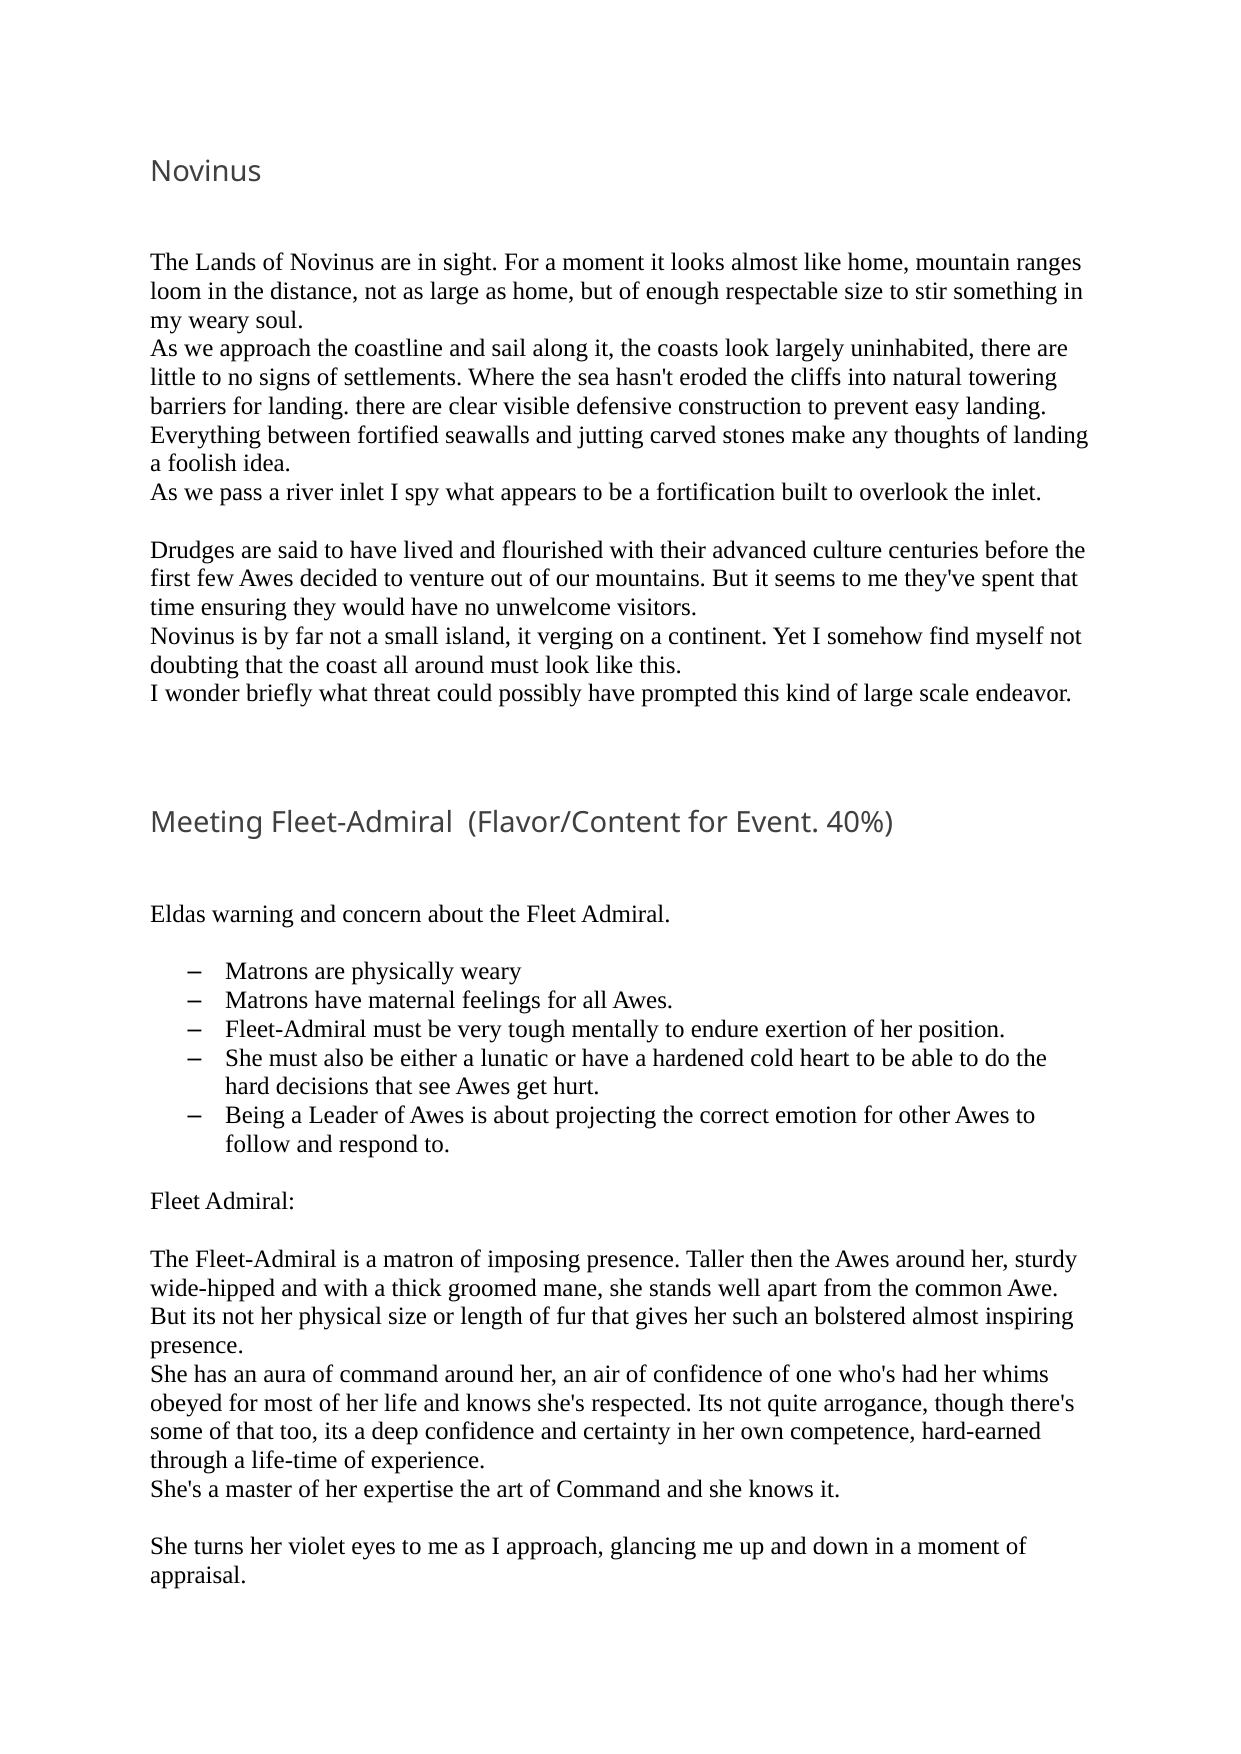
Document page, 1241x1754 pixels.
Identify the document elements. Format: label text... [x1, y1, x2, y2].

text Drudges are said to have lived and flourished with their advanced culture centuries before the first few Awes decided to venture out of our mountains. But it seems to me they've spent that time ensuring they would have no unwelcome visitors. [150, 535, 1090, 621]
text As we approach the coastline and sail along it, the coasts look largely uninhabited, there are little to no signs of settlements. Where the sea hasn't eroded the cliffs into natural towering barriers for landing. there are clear visible defensive construction to prevent easy landing. Everything between fortified seawalls and jutting carved stones make any thoughts of landing a foolish idea. [150, 333, 1090, 477]
text The Fleet-Admiral is a matron of imposing presence. Taller then the Awes around her, sturdy wide-hipped and with a thick groomed mane, she stands well apart from the common Awe. [150, 1244, 1090, 1301]
text She turns her violet eyes to me as I approach, glancing me up and down in a moment of appraisal. [150, 1531, 1090, 1589]
text Novinus is by far not a small island, it verging on a continent. Yet I somehow find myself not doubting that the coast all around must look like this. [150, 621, 1090, 678]
list She must also be either a lunatic or have a hardened cold heart to be able to do the hard decisions that see Awes get hurt. [187, 1043, 1090, 1100]
list Matrons are physically weary [187, 956, 1090, 985]
list Being a Leader of Awes is about projecting the correct emotion for other Awes to follow and respond to. [187, 1100, 1090, 1158]
subtitle Meeting Fleet-Admiral (Flavor/Content for Event. 40%) [150, 802, 1090, 841]
text Eldas warning and concern about the Fleet Admiral. [150, 899, 1090, 928]
subtitle Novinus [150, 150, 1090, 190]
text But its not her physical size or length of fur that gives her such an bolstered almost inspiring presence. [150, 1301, 1090, 1359]
list Matrons have maternal feelings for all Awes. [187, 985, 1090, 1014]
text She's a master of her expertise the art of Command and she knows it. [150, 1474, 1090, 1503]
text Fleet Admiral: [150, 1186, 1090, 1215]
text As we pass a river inlet I spy what appears to be a fortification built to overlook the inlet. [150, 477, 1090, 506]
list Fleet-Admiral must be very tough mentally to endure exertion of her position. [187, 1014, 1090, 1043]
text The Lands of Novinus are in sight. For a moment it looks almost like home, mountain ranges loom in the distance, not as large as home, but of enough respectable size to stir something in my weary soul. [150, 247, 1090, 333]
text I wonder briefly what threat could possibly have prompted this kind of large scale endeavor. [150, 678, 1090, 707]
text She has an aura of command around her, an air of confidence of one who's had her whims obeyed for most of her life and knows she's respected. Its not quite arrogance, though there's some of that too, its a deep confidence and certainty in her own competence, hard-earned through a life-time of experience. [150, 1359, 1090, 1474]
